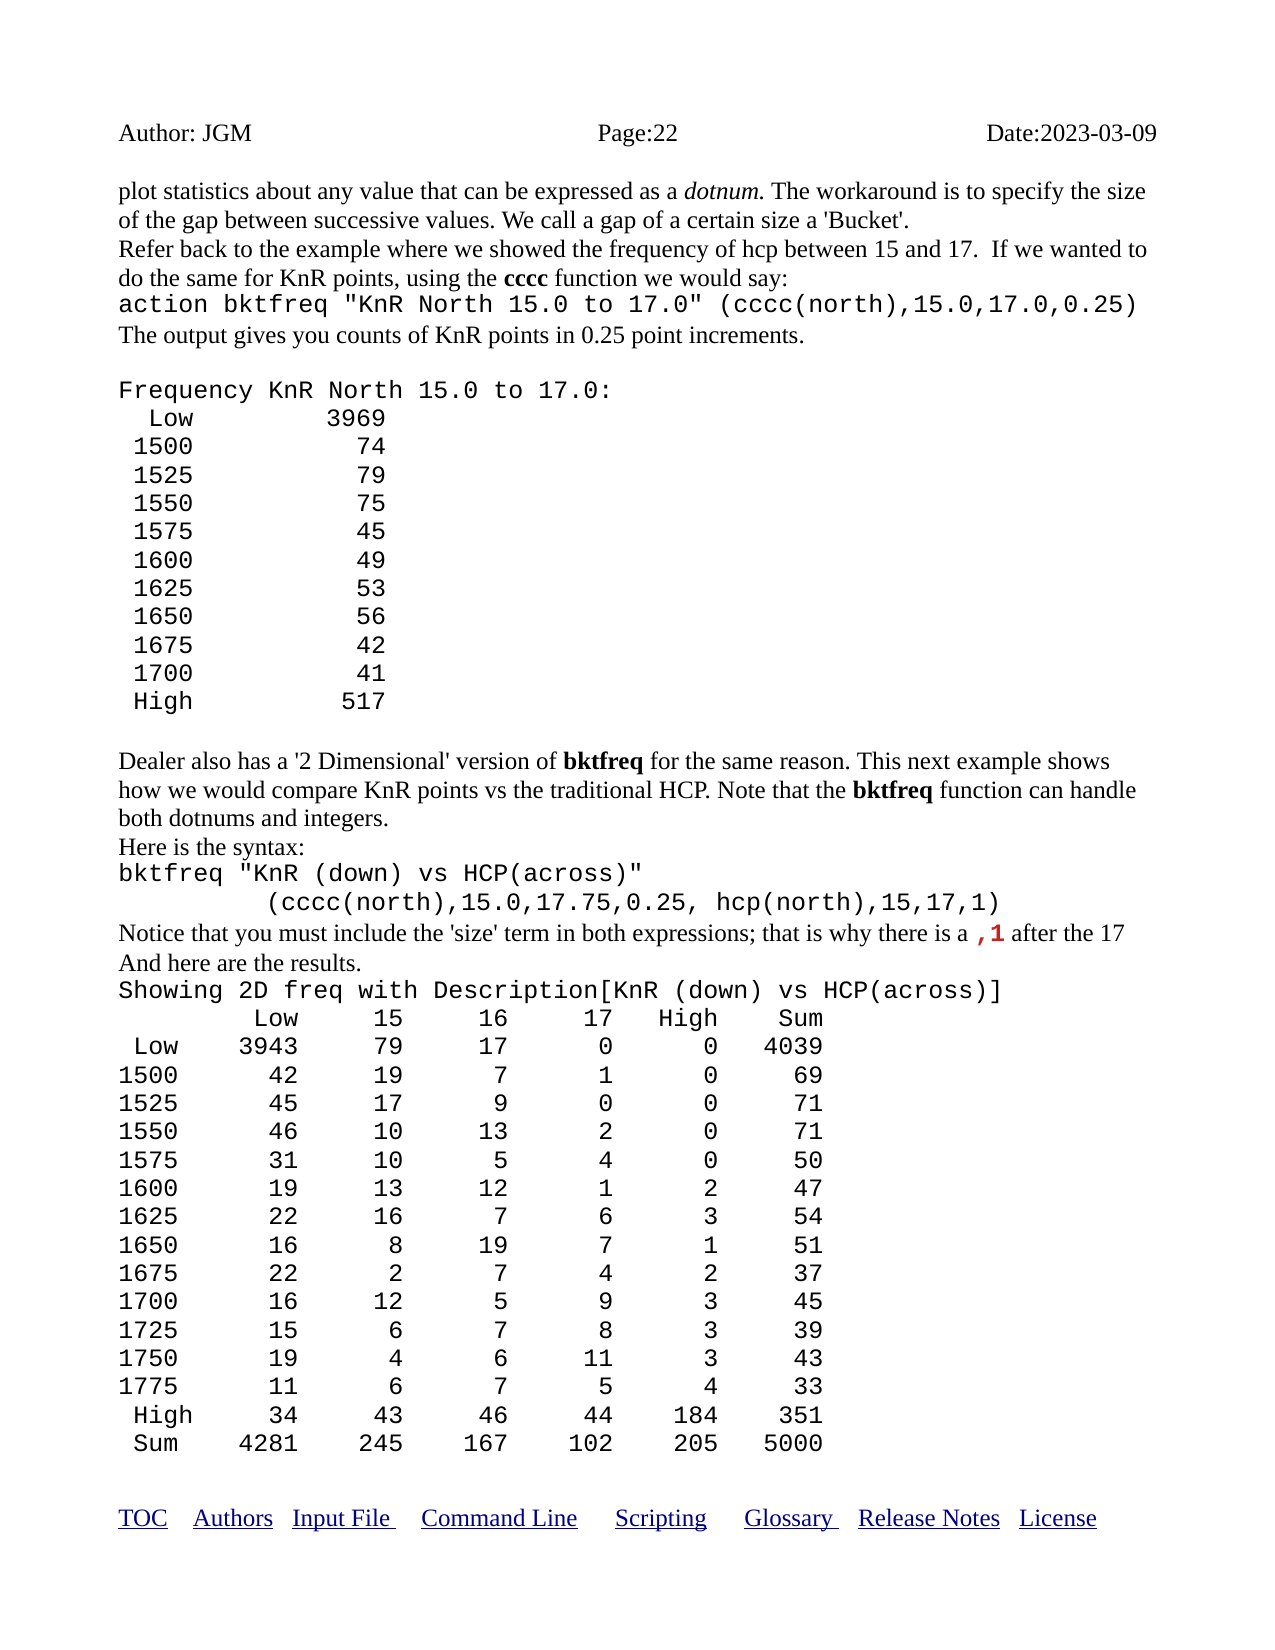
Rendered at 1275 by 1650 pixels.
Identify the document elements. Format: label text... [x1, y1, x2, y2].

text 1525 79 [118, 462, 1157, 491]
text The output gives you counts of KnR points in 0.25 point increments. [118, 320, 1157, 348]
text Here is the syntax: [118, 832, 1157, 861]
text 1700 41 [118, 661, 1157, 689]
text 1500 74 [118, 434, 1157, 462]
text High 34 43 46 44 184 351 [118, 1402, 1157, 1431]
text 1700 16 12 5 9 3 45 [118, 1289, 1157, 1317]
text Frequency KnR North 15.0 to 17.0: [118, 377, 1157, 406]
text Sum 4281 245 167 102 205 5000 [118, 1431, 1157, 1459]
text 1750 19 4 6 11 3 43 [118, 1346, 1157, 1374]
text Low 15 16 17 High Sum [118, 1006, 1157, 1034]
text Low 3943 79 17 0 0 4039 [118, 1034, 1157, 1062]
text 1625 53 [118, 576, 1157, 604]
text action bktfreq "KnR North 15.0 to 17.0" (cccc(north),15.0,17.0,0.25) [118, 291, 1157, 320]
text 1650 16 8 19 7 1 51 [118, 1232, 1157, 1261]
text 1675 22 2 7 4 2 37 [118, 1261, 1157, 1289]
text 1575 45 [118, 519, 1157, 547]
text 1625 22 16 7 6 3 54 [118, 1204, 1157, 1232]
text Dealer also has a '2 Dimensional' version of bktfreq for the same reason. This next example shows how we would compare KnR points vs the traditional HCP. Note that the bktfreq function can handle both dotnums and integers. [118, 746, 1157, 832]
text 1725 15 6 7 8 3 39 [118, 1317, 1157, 1346]
text And here are the results. [118, 948, 1157, 977]
text 1775 11 6 7 5 4 33 [118, 1374, 1157, 1402]
text 1550 46 10 13 2 0 71 [118, 1119, 1157, 1147]
text 1550 75 [118, 491, 1157, 519]
text (cccc(north),15.0,17.75,0.25, hcp(north),15,17,1) [118, 889, 1157, 918]
text 1600 19 13 12 1 2 47 [118, 1176, 1157, 1204]
text High 517 [118, 689, 1157, 717]
text 1600 49 [118, 547, 1157, 576]
text 1500 42 19 7 1 0 69 [118, 1062, 1157, 1091]
text 1675 42 [118, 632, 1157, 661]
text 1650 56 [118, 604, 1157, 632]
text Showing 2D freq with Description[KnR (down) vs HCP(across)] [118, 977, 1157, 1006]
text 1525 45 17 9 0 0 71 [118, 1091, 1157, 1119]
text 1575 31 10 5 4 0 50 [118, 1147, 1157, 1176]
text bktfreq "KnR (down) vs HCP(across)" [118, 861, 1157, 889]
text plot statistics about any value that can be expressed as a dotnum. The workaround is to specify the size of the gap between successive values. We call a gap of a certain size a 'Bucket'. [118, 176, 1157, 234]
text Notice that you must include the 'size' term in both expressions; that is why there is a ,1 after the 17 [118, 918, 1157, 948]
text Low 3969 [118, 406, 1157, 434]
text Refer back to the example where we showed the frequency of hcp between 15 and 17. If we wanted to do the same for KnR points, using the cccc function we would say: [118, 234, 1157, 291]
